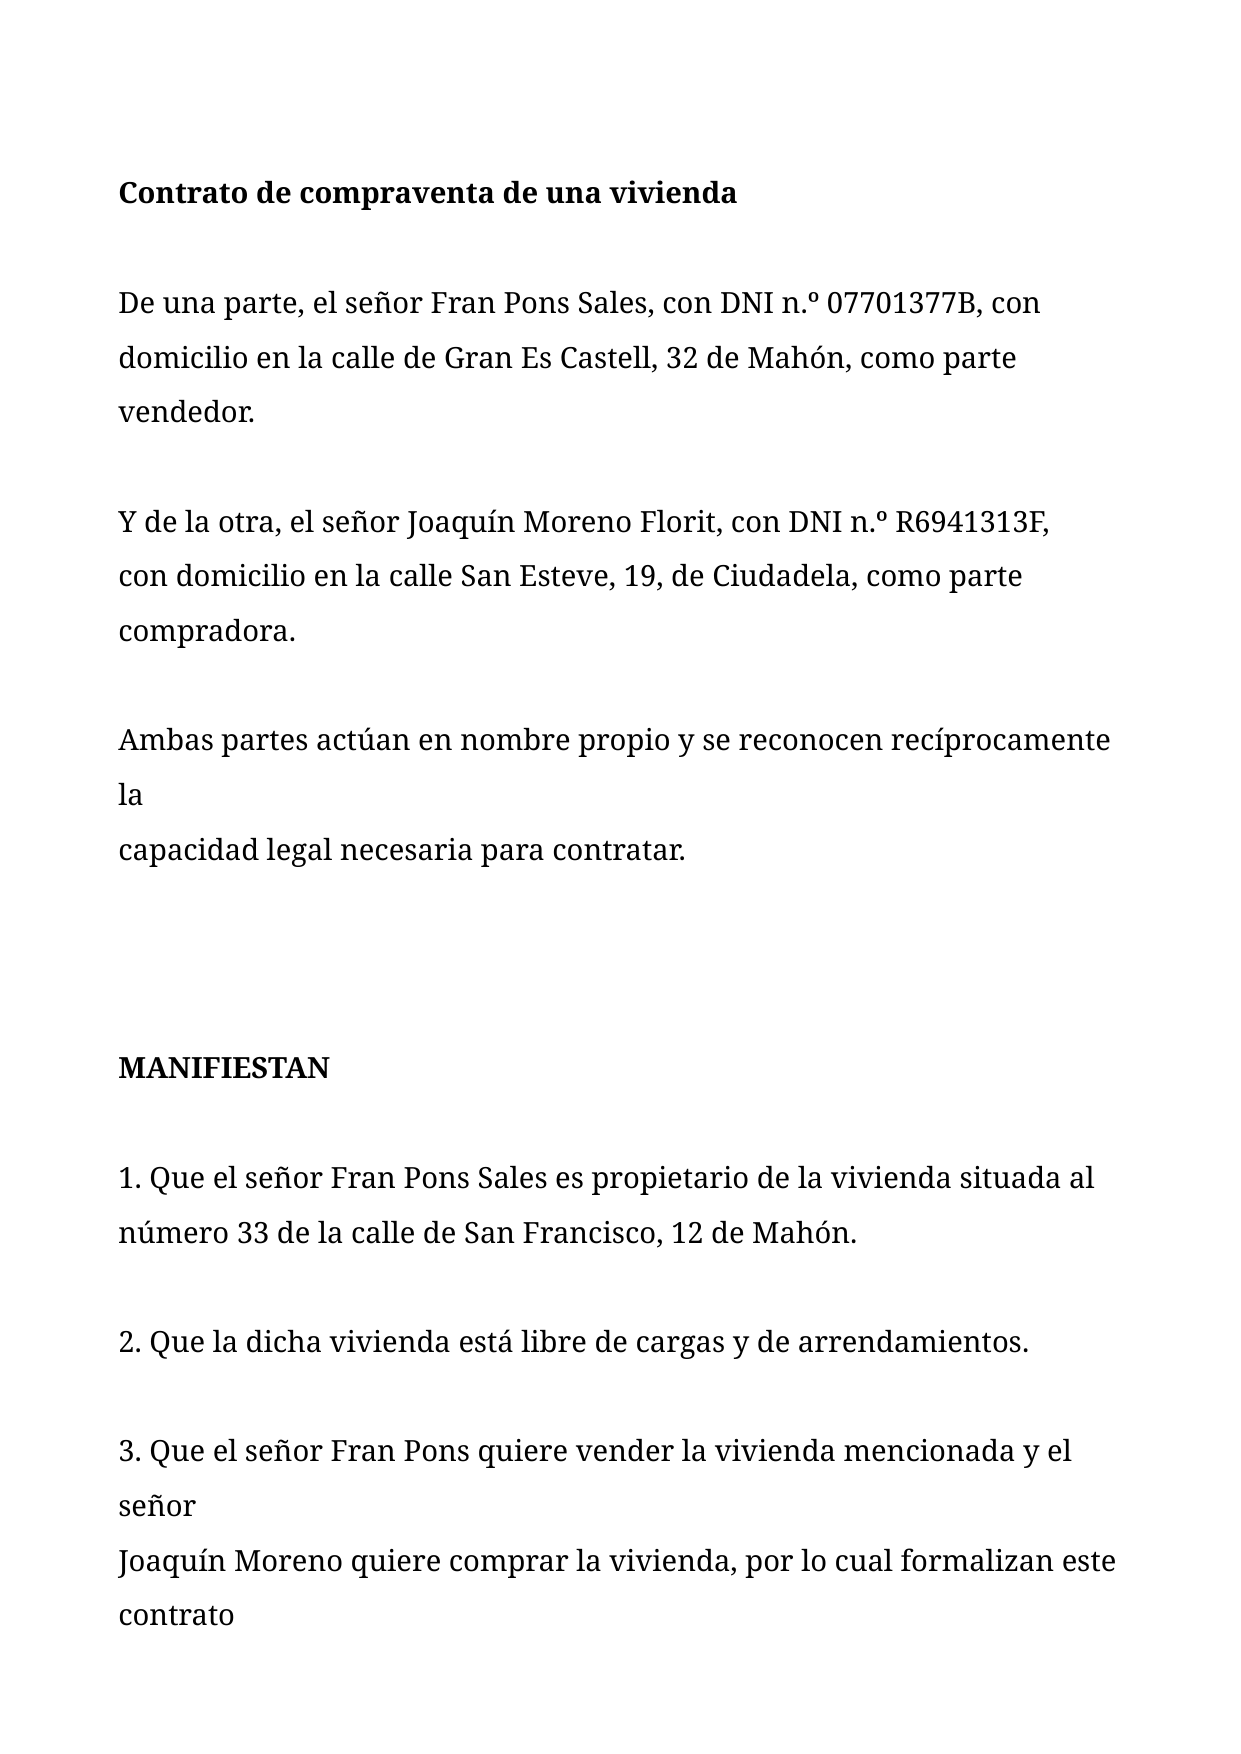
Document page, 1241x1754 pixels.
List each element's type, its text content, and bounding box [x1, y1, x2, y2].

text Y de la otra, el señor Joaquín Moreno Florit, con DNI n.º R6941313F, [118, 501, 1122, 541]
text 2. Que la dicha vivienda está libre de cargas y de arrendamientos. [118, 1321, 1122, 1361]
text MANIFIESTAN [118, 1048, 1122, 1087]
text Ambas partes actúan en nombre propio y se reconocen recíprocamente la [118, 720, 1122, 814]
text Contrato de compraventa de una vivienda [118, 173, 1122, 212]
text 1. Que el señor Fran Pons Sales es propietario de la vivienda situada al número 33 de la calle de San Francisco, 12 de Mahón. [118, 1157, 1122, 1252]
text De una parte, el señor Fran Pons Sales, con DNI n.º 07701377B, con domicilio en la calle de Gran Es Castell, 32 de Mahón, como parte vendedor. [118, 282, 1122, 431]
text capacidad legal necesaria para contratar. [118, 829, 1122, 869]
text Joaquín Moreno quiere comprar la vivienda, por lo cual formalizan este contrato [118, 1540, 1122, 1634]
text 3. Que el señor Fran Pons quiere vender la vivienda mencionada y el señor [118, 1431, 1122, 1525]
text con domicilio en la calle San Esteve, 19, de Ciudadela, como parte compradora. [118, 556, 1122, 650]
